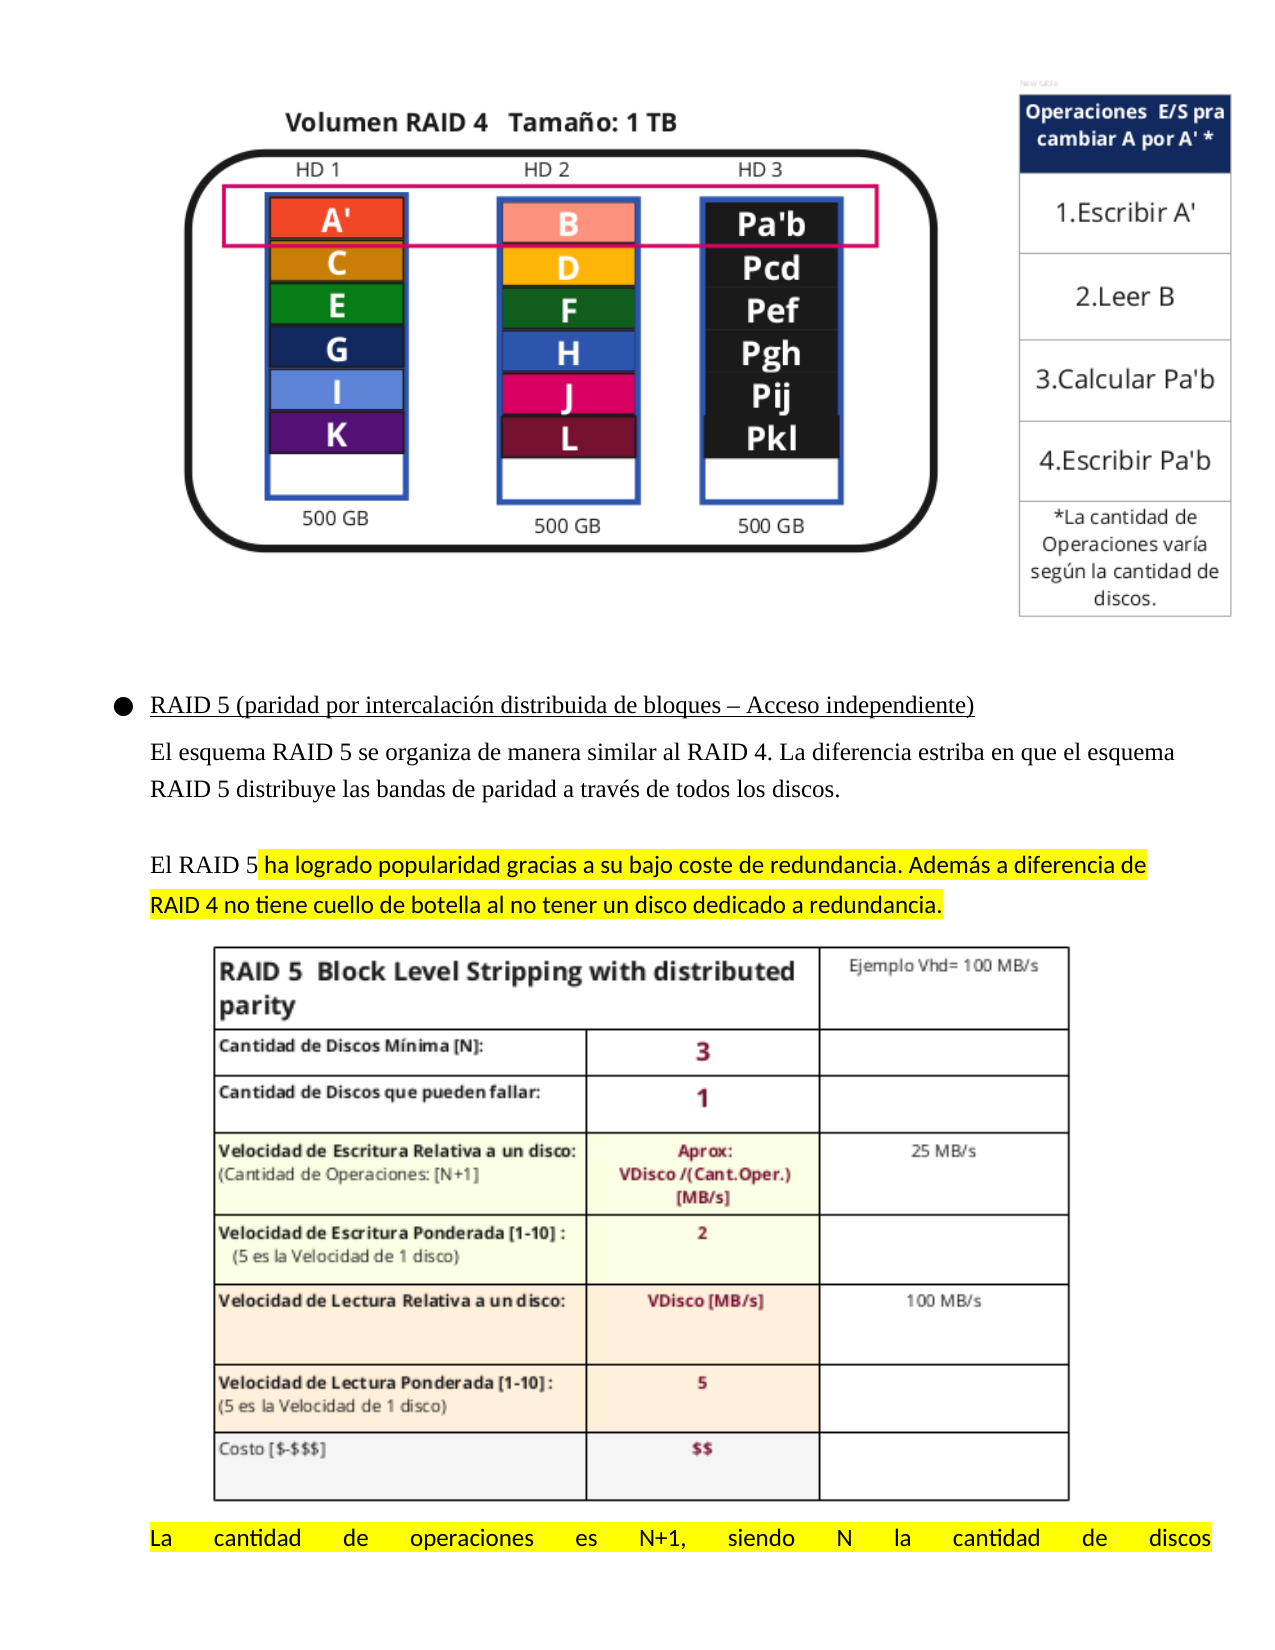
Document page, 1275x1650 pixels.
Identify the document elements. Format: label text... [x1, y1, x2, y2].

text El esquema RAID 5 se organiza de manera similar al RAID 4. La diferencia estriba en que el esquema RAID 5 distribuye las bandas de paridad a través de todos los discos. [150, 737, 1212, 803]
text El RAID 5 ha logrado popularidad gracias a su bajo coste de redundancia. Además a diferencia de RAID 4 no tiene cuello de botella al no tener un disco dedicado a redundancia. [150, 849, 1200, 919]
picture [196, 938, 1079, 1514]
text La cantidad de operaciones es N+1, siendo N la cantidad de discos [150, 1522, 1212, 1552]
picture [150, 77, 1250, 639]
list RAID 5 (paridad por intercalación distribuida de bloques – Acceso independiente) [112, 677, 1212, 728]
